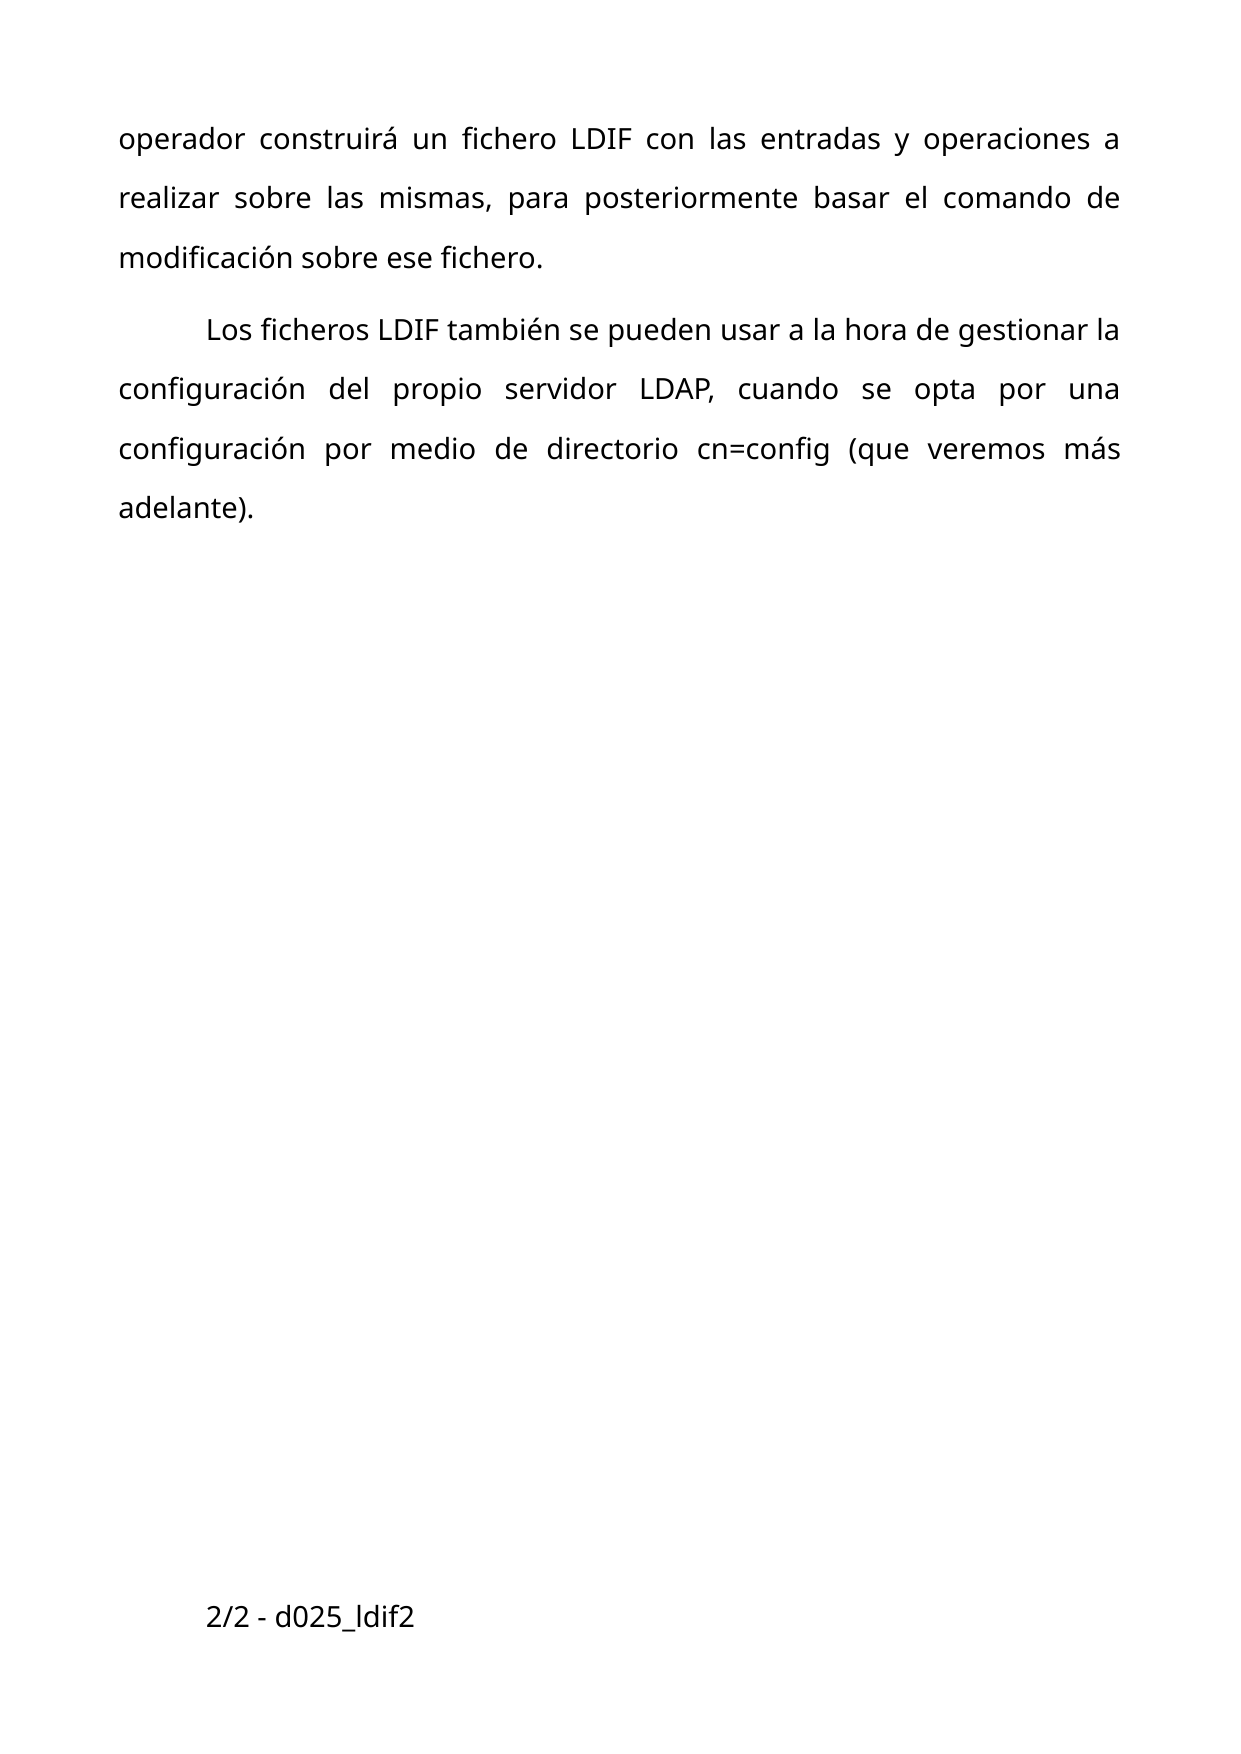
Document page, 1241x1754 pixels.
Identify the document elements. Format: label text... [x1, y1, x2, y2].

text Los ficheros LDIF también se pueden usar a la hora de gestionar la configuración del propio servidor LDAP, cuando se opta por una configuración por medio de directorio cn=config (que veremos más adelante). [118, 309, 1122, 527]
text operador construirá un fichero LDIF con las entradas y operaciones a realizar sobre las mismas, para posteriormente basar el comando de modificación sobre ese fichero. [118, 118, 1122, 277]
